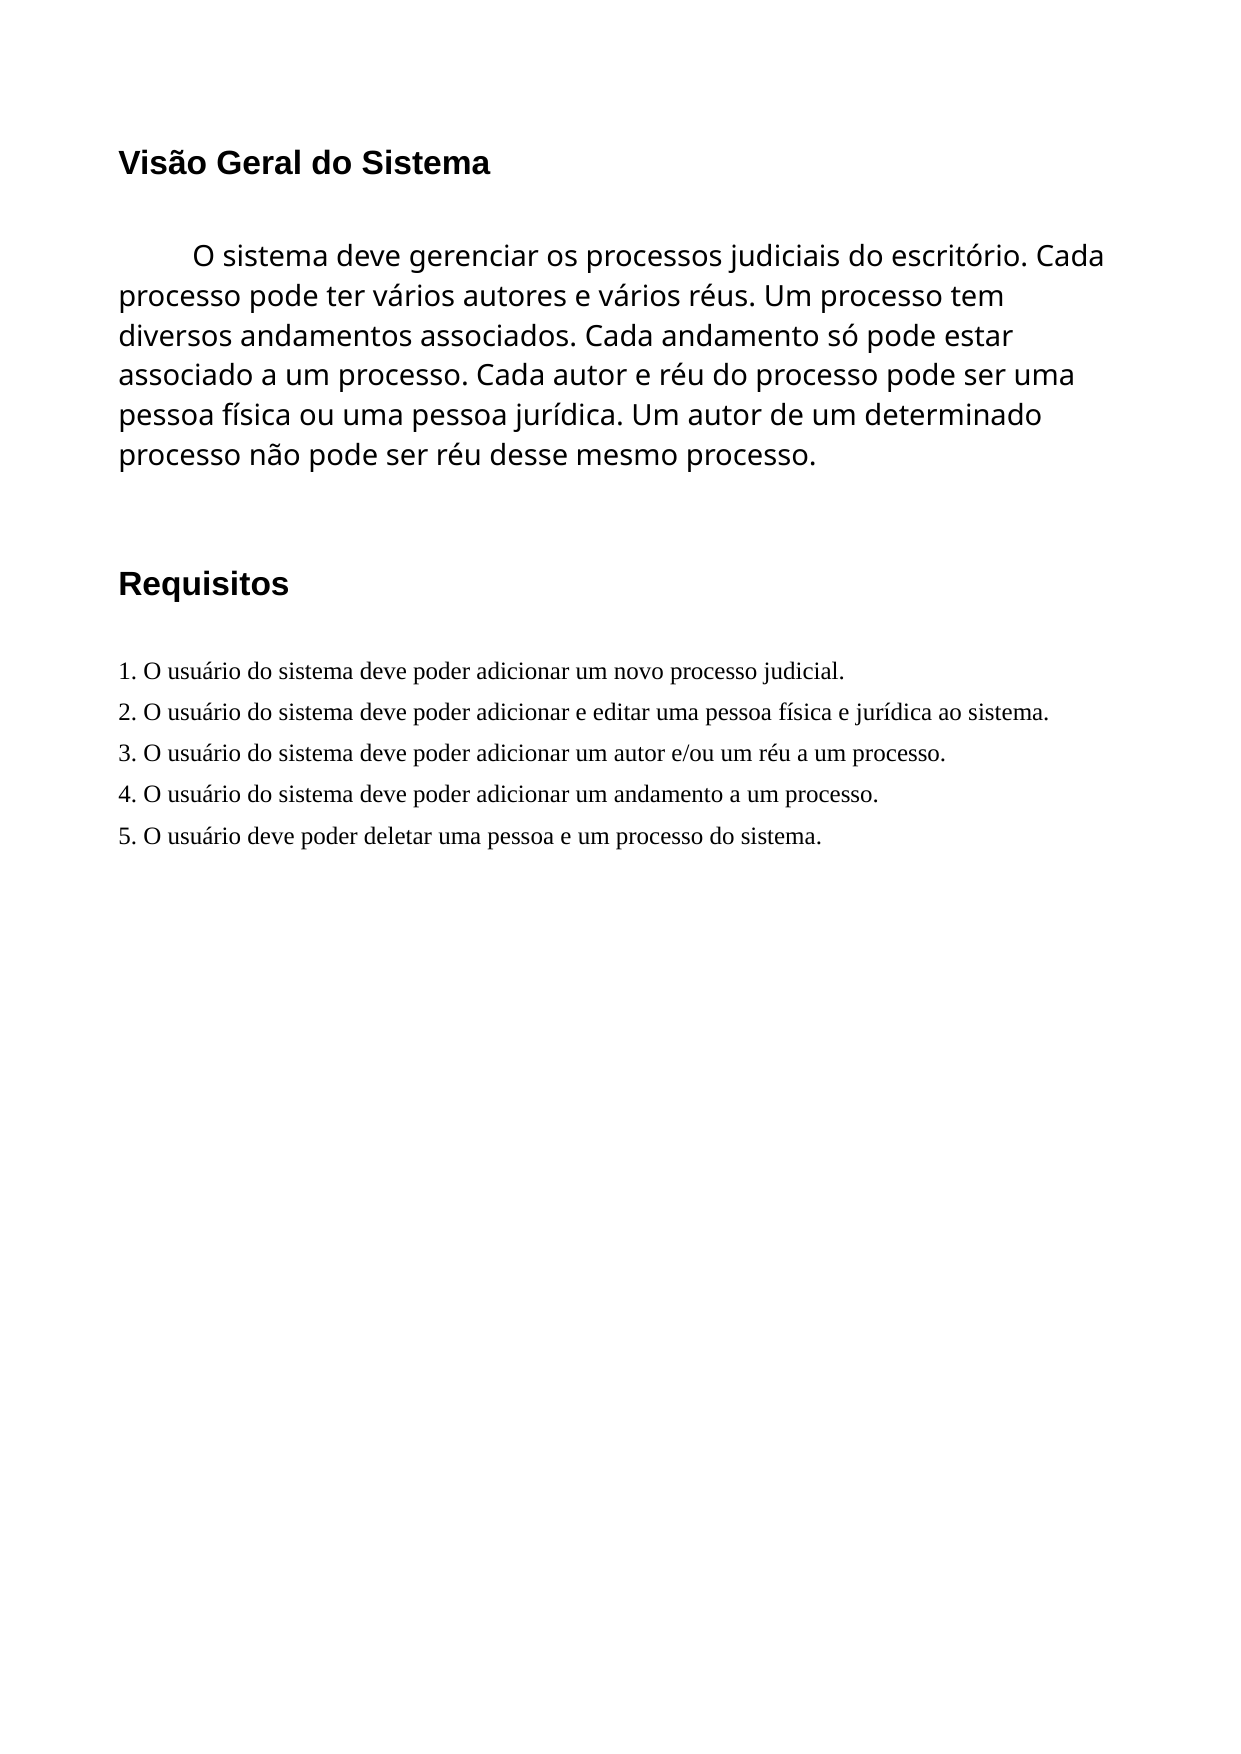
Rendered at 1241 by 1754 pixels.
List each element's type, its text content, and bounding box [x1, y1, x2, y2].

text 4. O usuário do sistema deve poder adicionar um andamento a um processo. [118, 779, 1122, 808]
subtitle Visão Geral do Sistema [118, 143, 1122, 182]
text 3. O usuário do sistema deve poder adicionar um autor e/ou um réu a um processo. [118, 738, 1122, 767]
text 2. O usuário do sistema deve poder adicionar e editar uma pessoa física e jurídica ao sistema. [118, 697, 1122, 726]
text 1. O usuário do sistema deve poder adicionar um novo processo judicial. [118, 656, 1122, 684]
text 5. O usuário deve poder deletar uma pessoa e um processo do sistema. [118, 821, 1122, 849]
subtitle Requisitos [118, 563, 1122, 602]
text O sistema deve gerenciar os processos judiciais do escritório. Cada processo pode ter vários autores e vários réus. Um processo tem diversos andamentos associados. Cada andamento só pode estar associado a um processo. Cada autor e réu do processo pode ser uma pessoa física ou uma pessoa jurídica. Um autor de um determinado processo não pode ser réu desse mesmo processo. [118, 236, 1122, 474]
